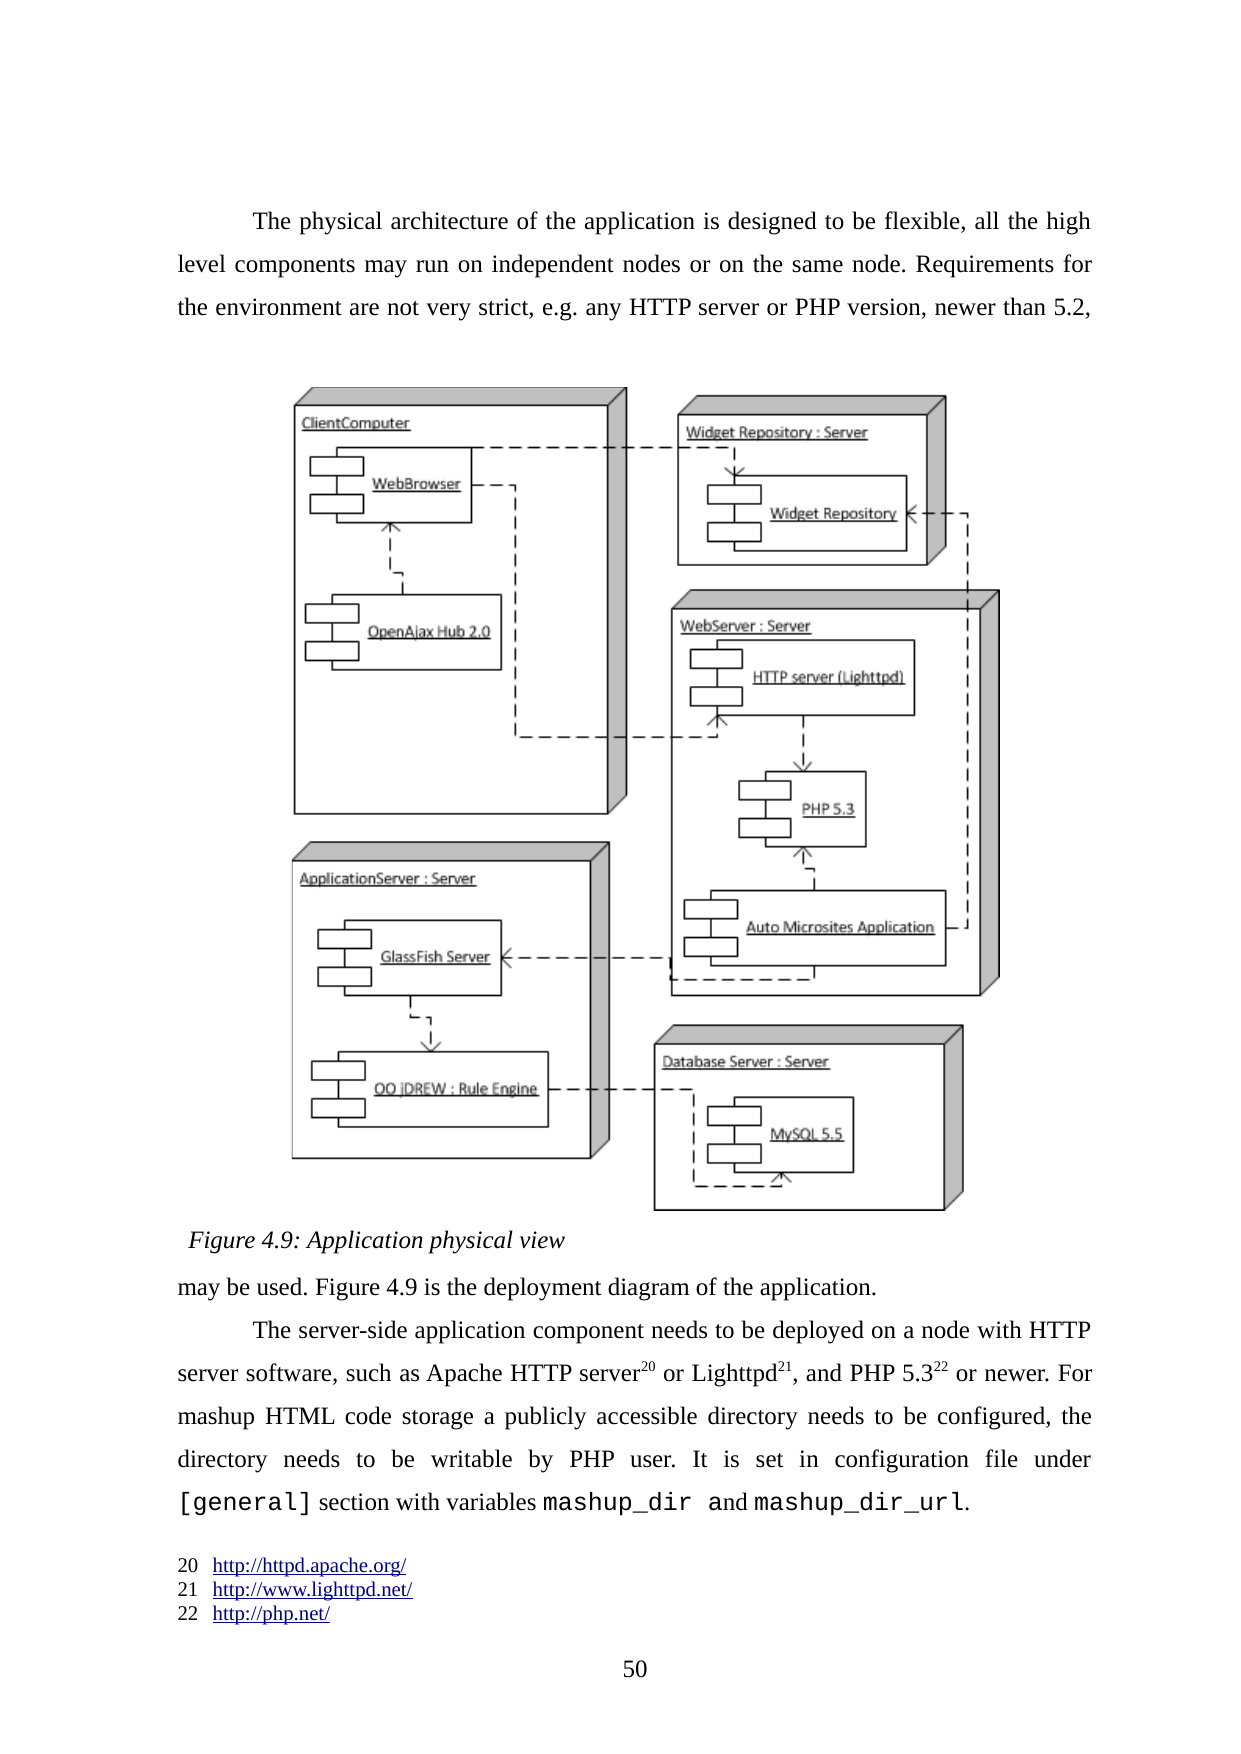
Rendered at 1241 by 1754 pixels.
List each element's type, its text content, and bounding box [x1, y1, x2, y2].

text http://httpd.apache.org/ [177, 1553, 1093, 1577]
text The physical architecture of the application is designed to be flexible, all the high level components may run on independent nodes or on the same node. Requirements for the environment are not very strict, e.g. any HTTP server or PHP version, newer than 5.2, may be used. Figure 4.9 is the deployment diagram of the application. [177, 206, 1103, 1300]
text Figure 4.9: Application physical view [188, 387, 1103, 1254]
text http://php.net/ [177, 1601, 1093, 1625]
picture [291, 387, 1000, 1211]
text http://www.lighttpd.net/ [177, 1577, 1093, 1601]
text The server-side application component needs to be deployed on a node with HTTP server software, such as Apache HTTP server or Lighttpd, and PHP 5.3 or newer. For mashup HTML code storage a publicly accessible directory needs to be configured, the directory needs to be writable by PHP user. It is set in configuration file under [general] section with variables mashup_dir and mashup_dir_url. [177, 1315, 1093, 1518]
